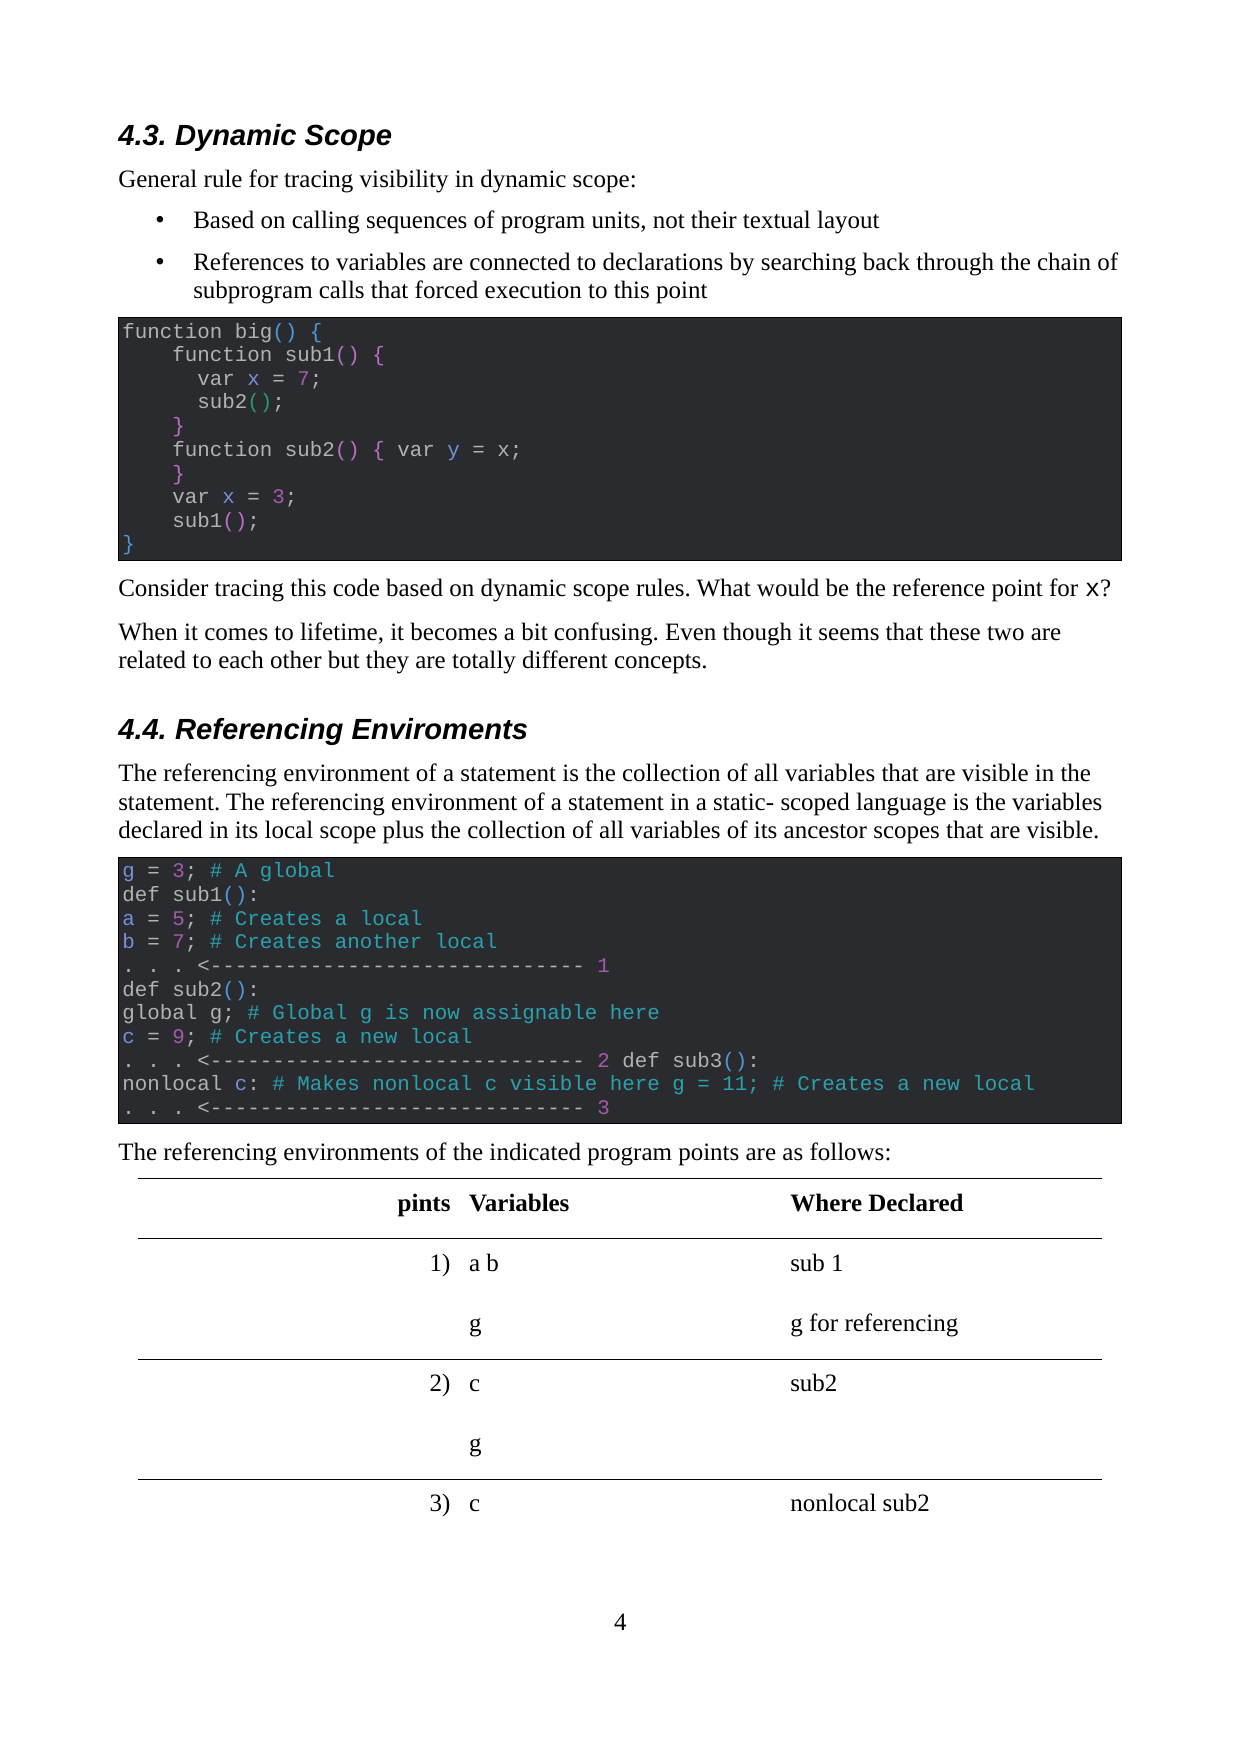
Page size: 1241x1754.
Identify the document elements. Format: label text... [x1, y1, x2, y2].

text a = 5; # Creates a local [119, 904, 1121, 927]
table_cell [138, 1419, 459, 1478]
table_header Where Declared [781, 1179, 1102, 1238]
text General rule for tracing visibility in dynamic scope: [118, 164, 1122, 193]
text g = 3; # A global [119, 858, 1121, 880]
text sub2(); [119, 388, 1121, 411]
table_cell sub 1 [781, 1239, 1102, 1298]
text function sub2() { var y = x; [119, 435, 1121, 458]
text var x = 3; [119, 482, 1121, 506]
text def sub1(): [119, 880, 1121, 904]
subtitle Dynamic Scope [118, 118, 1122, 152]
table_cell 3) [138, 1480, 459, 1539]
text } [119, 529, 1121, 560]
text } [119, 411, 1121, 435]
table_cell 1) [138, 1239, 459, 1298]
table_cell 2) [138, 1360, 459, 1418]
table_header Variables [460, 1179, 781, 1238]
table_cell [781, 1419, 1102, 1478]
text sub1(); [119, 506, 1121, 529]
table_cell c [460, 1480, 781, 1539]
text global g; # Global g is now assignable here [119, 998, 1121, 1022]
list Based on calling sequences of program units, not their textual layout [156, 205, 1122, 234]
text . . . <------------------------------ 2 def sub3(): [119, 1046, 1121, 1069]
text The referencing environment of a statement is the collection of all variables that are visible in the statement. The referencing environment of a statement in a static- scoped language is the variables declared in its local scope plus the collection of all variables of its ancestor scopes that are visible. [118, 758, 1122, 844]
table_cell [138, 1299, 459, 1358]
table_header pints [138, 1179, 459, 1238]
text The referencing environments of the indicated program points are as follows: [118, 1137, 1122, 1166]
text nonlocal c: # Makes nonlocal c visible here g = 11; # Creates a new local [119, 1069, 1121, 1093]
table_cell g [460, 1299, 781, 1358]
text } [119, 458, 1121, 482]
text def sub2(): [119, 975, 1121, 998]
text When it comes to lifetime, it becomes a bit confusing. Even though it seems that these two are related to each other but they are totally different concepts. [118, 617, 1122, 674]
table_cell c [460, 1360, 781, 1418]
text Consider tracing this code based on dynamic scope rules. What would be the reference point for x? [118, 573, 1122, 604]
table_cell a b [460, 1239, 781, 1298]
subtitle Referencing Enviroments [118, 712, 1122, 745]
list References to variables are connected to declarations by searching back through the chain of subprogram calls that forced execution to this point [156, 247, 1122, 304]
text b = 7; # Creates another local [119, 927, 1121, 951]
text function big() { [119, 318, 1121, 340]
text c = 9; # Creates a new local [119, 1022, 1121, 1046]
text . . . <------------------------------ 1 [119, 951, 1121, 975]
text function sub1() { [119, 340, 1121, 364]
table_cell sub2 [781, 1360, 1102, 1418]
table_cell g [460, 1419, 781, 1478]
table_cell nonlocal sub2 [781, 1480, 1102, 1539]
text var x = 7; [119, 364, 1121, 388]
table_cell g for referencing [781, 1299, 1102, 1358]
text . . . <------------------------------ 3 [119, 1093, 1121, 1123]
